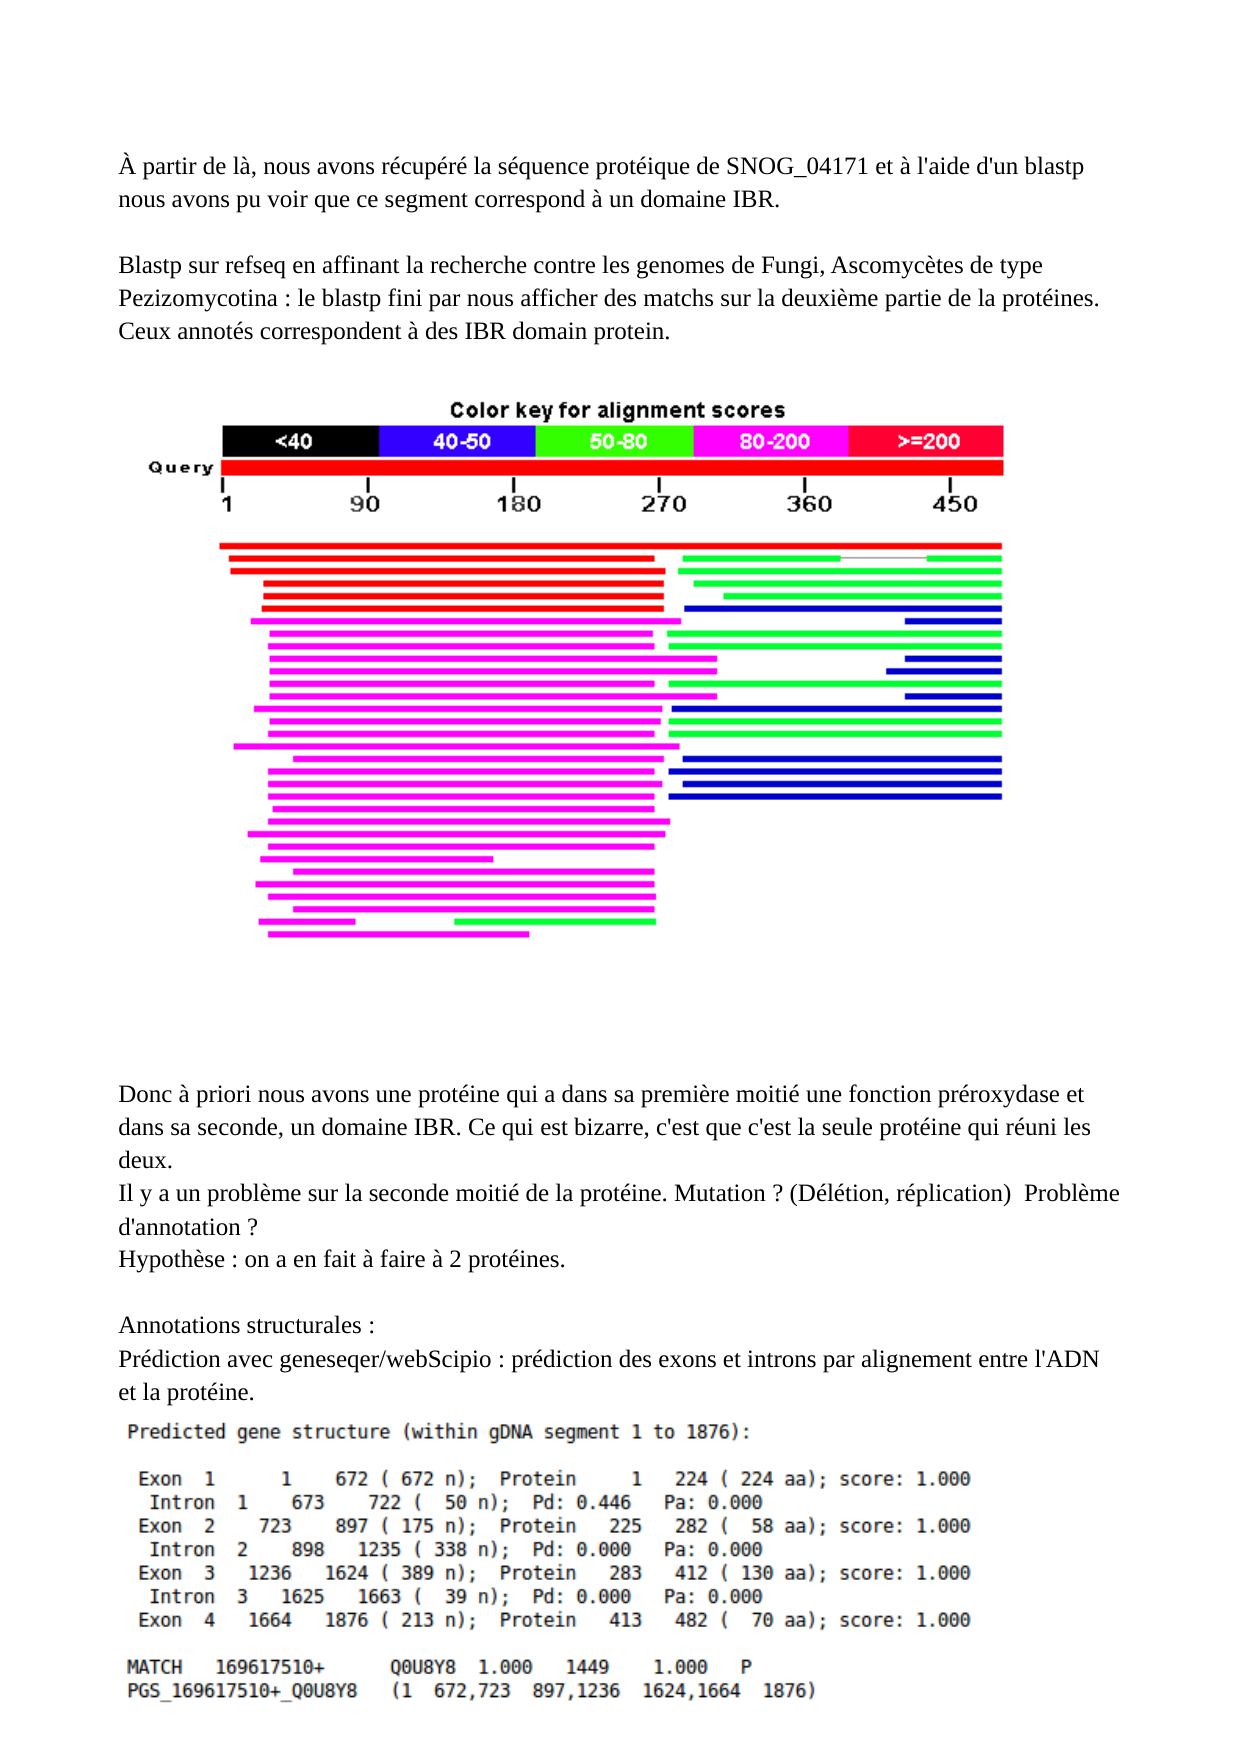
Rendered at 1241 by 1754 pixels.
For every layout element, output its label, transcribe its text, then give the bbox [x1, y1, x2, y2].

text Annotations structurales : [118, 1311, 1122, 1339]
picture [126, 1409, 1002, 1718]
text Prédiction avec geneseqer/webScipio : prédiction des exons et introns par alignement entre l'ADN et la protéine. [118, 1344, 1122, 1405]
text Hypothèse : on a en fait à faire à 2 protéines. [118, 1244, 1122, 1273]
text À partir de là, nous avons récupéré la séquence protéique de SNOG_04171 et à l'aide d'un blastp nous avons pu voir que ce segment correspond à un domaine IBR. [118, 151, 1122, 213]
text Blastp sur refseq en affinant la recherche contre les genomes de Fungi, Ascomycètes de type Pezizomycotina : le blastp fini par nous afficher des matchs sur la deuxième partie de la protéines. Ceux annotés correspondent à des IBR domain protein. [118, 250, 1122, 345]
text Donc à priori nous avons une protéine qui a dans sa première moitié une fonction préroxydase et dans sa seconde, un domaine IBR. Ce qui est bizarre, c'est que c'est la seule protéine qui réuni les deux. [118, 1079, 1122, 1174]
picture [129, 382, 1020, 944]
text Il y a un problème sur la seconde moitié de la protéine. Mutation ? (Délétion, réplication) Problème d'annotation ? [118, 1178, 1122, 1240]
